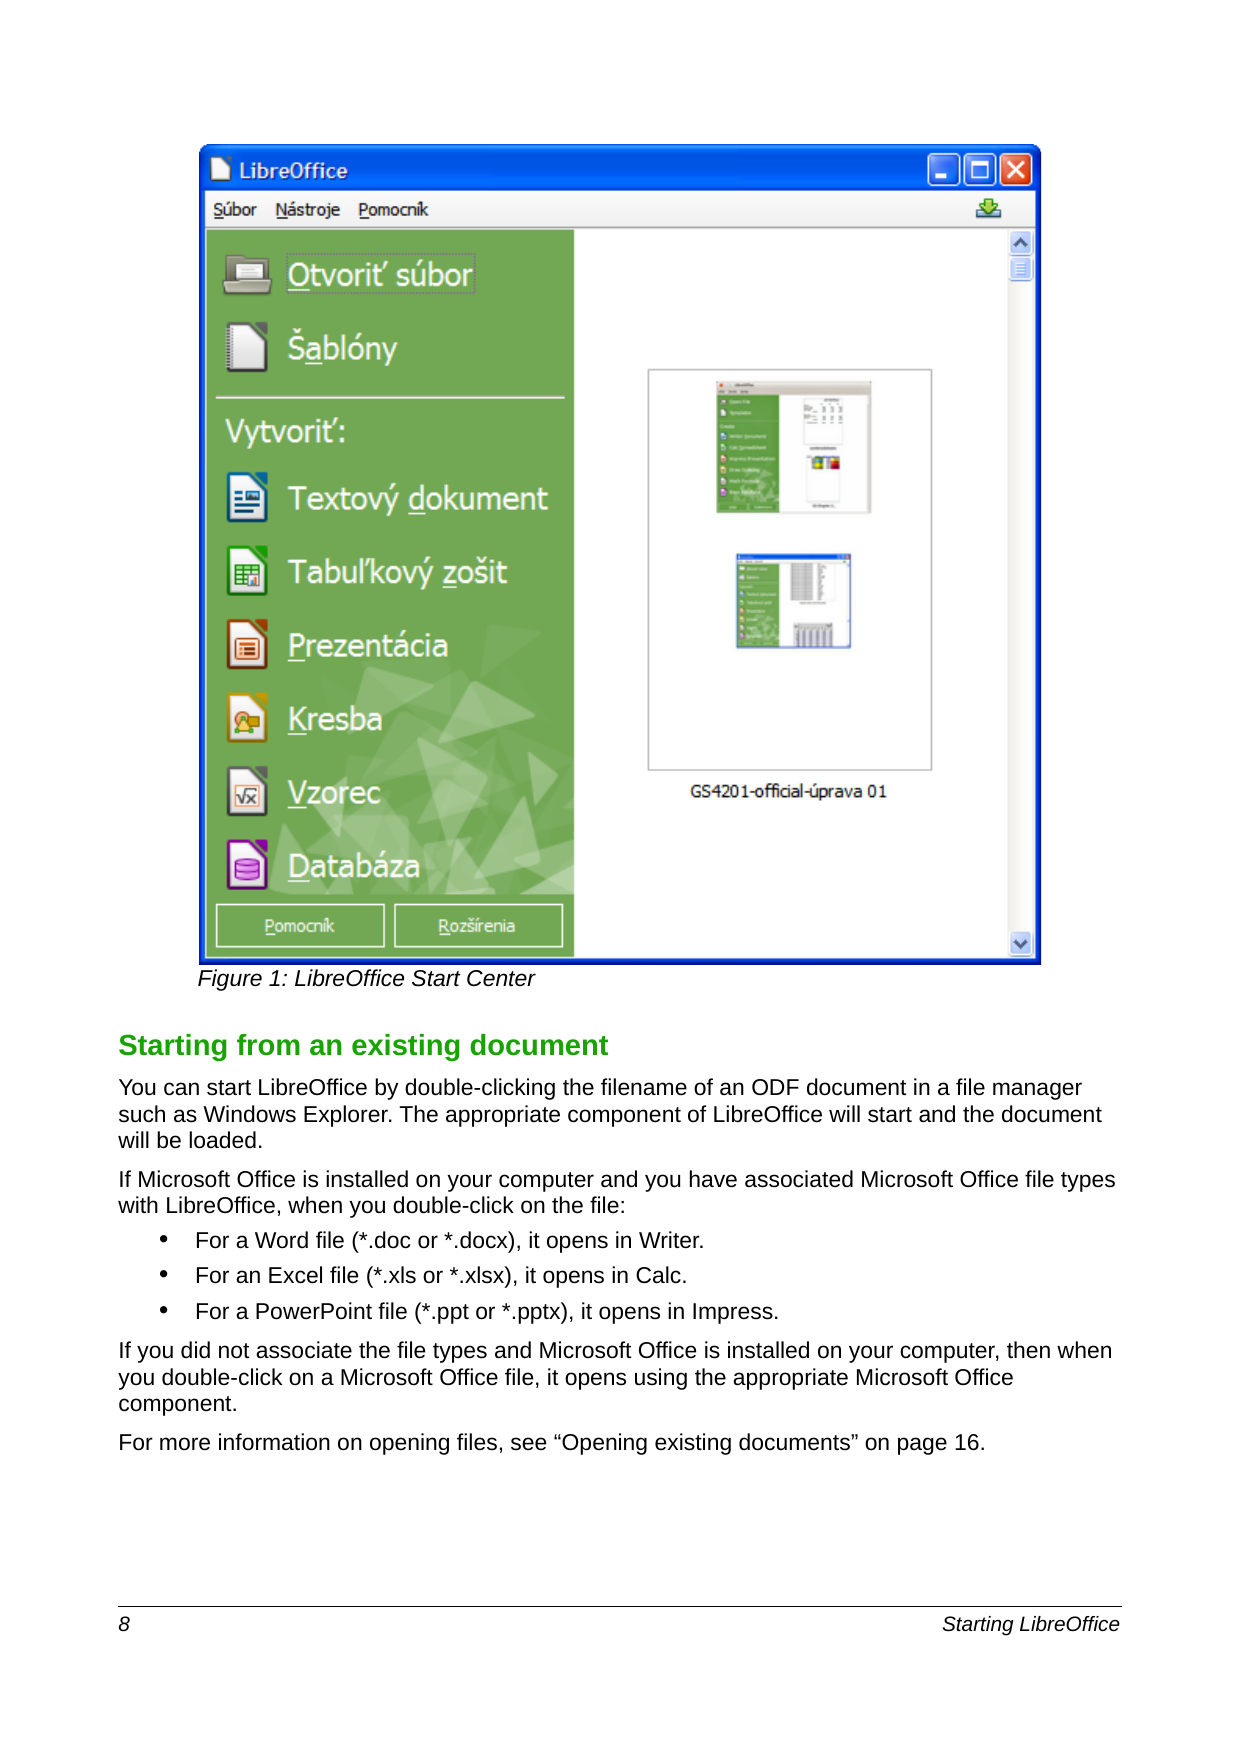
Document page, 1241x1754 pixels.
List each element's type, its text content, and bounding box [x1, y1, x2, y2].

text You can start LibreOffice by double-clicking the filename of an ODF document in a file manager such as Windows Explorer. The appropriate component of LibreOffice will start and the document will be loaded. [118, 1074, 1122, 1153]
list For a Word file (*.doc or *.docx), it opens in Writer. [156, 1225, 1122, 1254]
picture [199, 144, 1042, 965]
text If you did not associate the file types and Microsoft Office is installed on your computer, then when you double-click on a Microsoft Office file, it opens using the appropriate Microsoft Office component. [118, 1337, 1122, 1417]
list If Microsoft Office is installed on your computer and you have associated Microsoft Office file types with LibreOffice, when you double-click on the file: [118, 1166, 1122, 1219]
text Figure 1: LibreOffice Start Center [197, 164, 1043, 991]
text For more information on opening files, see “Opening existing documents” on page 16. [118, 1429, 1122, 1455]
subtitle Starting from an existing document [118, 1028, 1122, 1062]
list For an Excel file (*.xls or *.xlsx), it opens in Calc. [156, 1261, 1122, 1290]
list For a PowerPoint file (*.ppt or *.pptx), it opens in Impress. [156, 1296, 1122, 1325]
